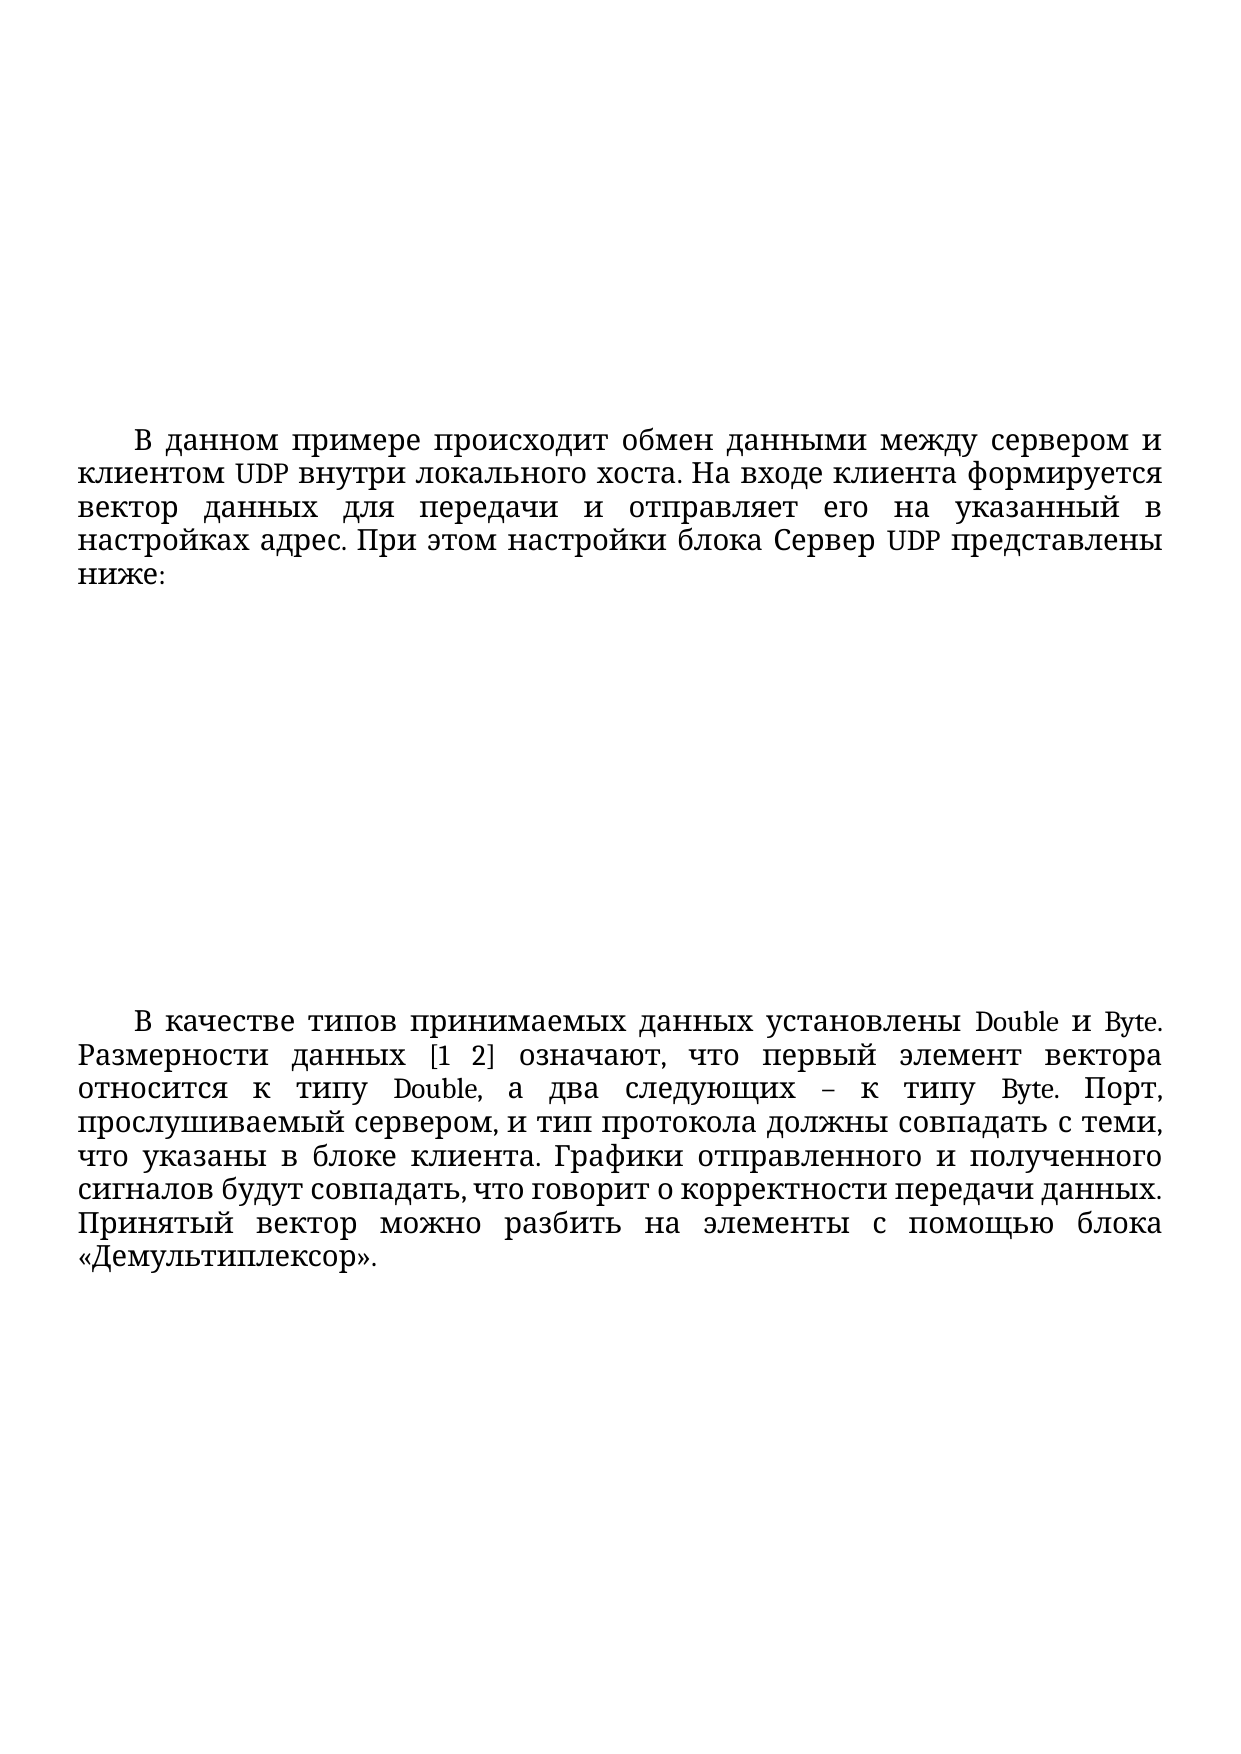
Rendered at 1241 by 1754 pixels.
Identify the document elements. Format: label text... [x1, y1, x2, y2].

table_cell В данном примере происходит обмен данными между сервером и клиентом UDP внутри локального хоста. На входе клиента формируется вектор данных для передачи и отправляет его на указанный в настройках адрес. При этом настройки блока Сервер UDP представлены ниже: В качестве типов принимаемых данных установлены Double и Byte. Размерности данных [1 2] означают, что первый элемент вектора относится к типу Double, а два следующих – к типу Byte. Порт, прослушиваемый сервером, и тип протокола должны совпадать с теми, что указаны в блоке клиента. Графики отправленного и полученного сигналов будут совпадать, что говорит о корректности передачи данных. Принятый вектор можно разбить на элементы с помощью блока «Демультиплексор». [59, 59, 1181, 1292]
